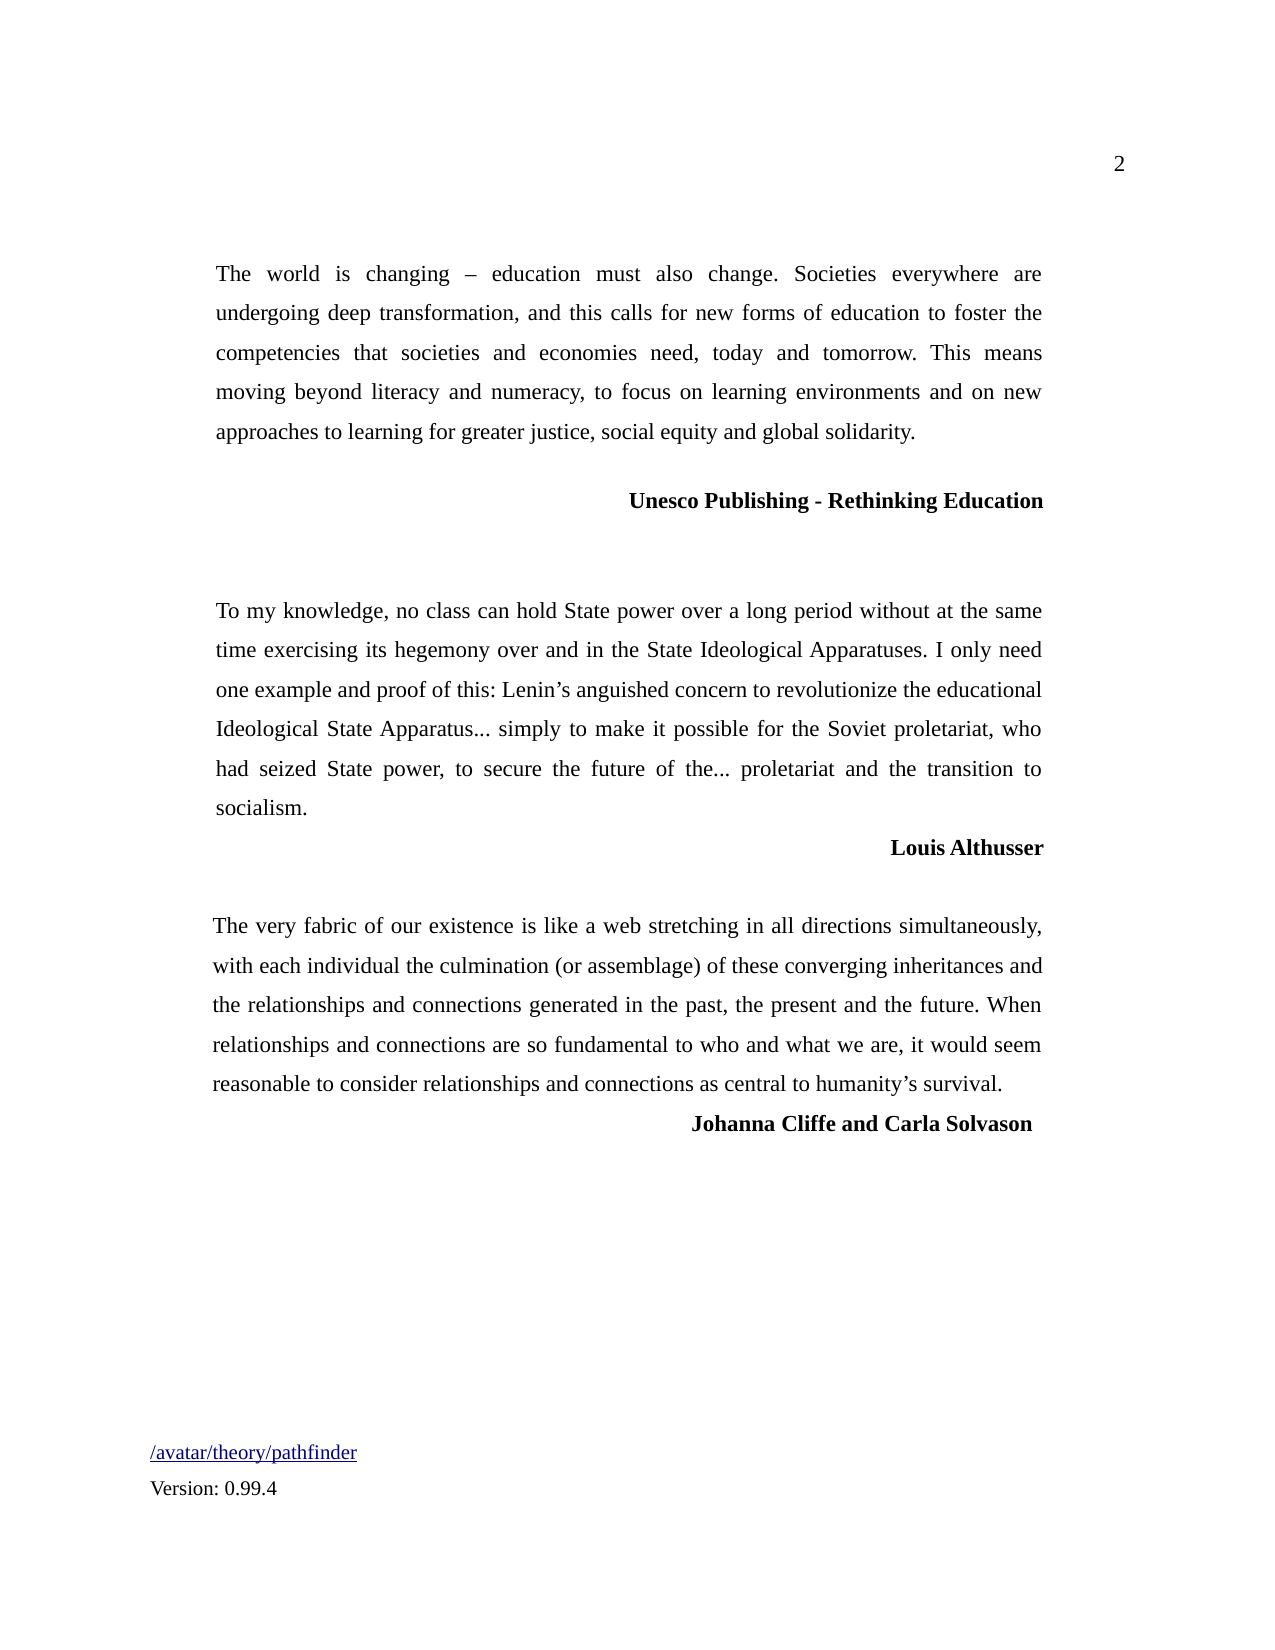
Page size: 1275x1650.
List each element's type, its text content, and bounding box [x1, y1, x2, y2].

text The world is changing – education must also change. Societies everywhere are undergoing deep transformation, and this calls for new forms of education to foster the competencies that societies and economies need, today and tomorrow. This means moving beyond literacy and numeracy, to focus on learning environments and on new approaches to learning for greater justice, social equity and global solidarity. [216, 260, 1044, 444]
text The very fabric of our existence is like a web stretching in all directions simultaneously, with each individual the culmination (or assemblage) of these converging inheritances and the relationships and connections generated in the past, the present and the future. When relationships and connections are so fundamental to who and what we are, it would seem reasonable to consider relationships and connections as central to humanity’s survival. [212, 912, 1044, 1097]
text Louis Althusser [212, 833, 1044, 860]
text Johanna Cliffe and Carla Solvason [212, 1110, 1044, 1136]
text Unesco Publishing - Rethinking Education [216, 457, 1044, 514]
text To my knowledge, no class can hold State power over a long period without at the same time exercising its hegemony over and in the State Ideological Apparatuses. I only need one example and proof of this: Lenin’s anguished concern to revolutionize the educational Ideological State Apparatus... simply to make it possible for the Soviet proletariat, who had seized State power, to secure the future of the... proletariat and the transition to socialism. [216, 597, 1044, 820]
